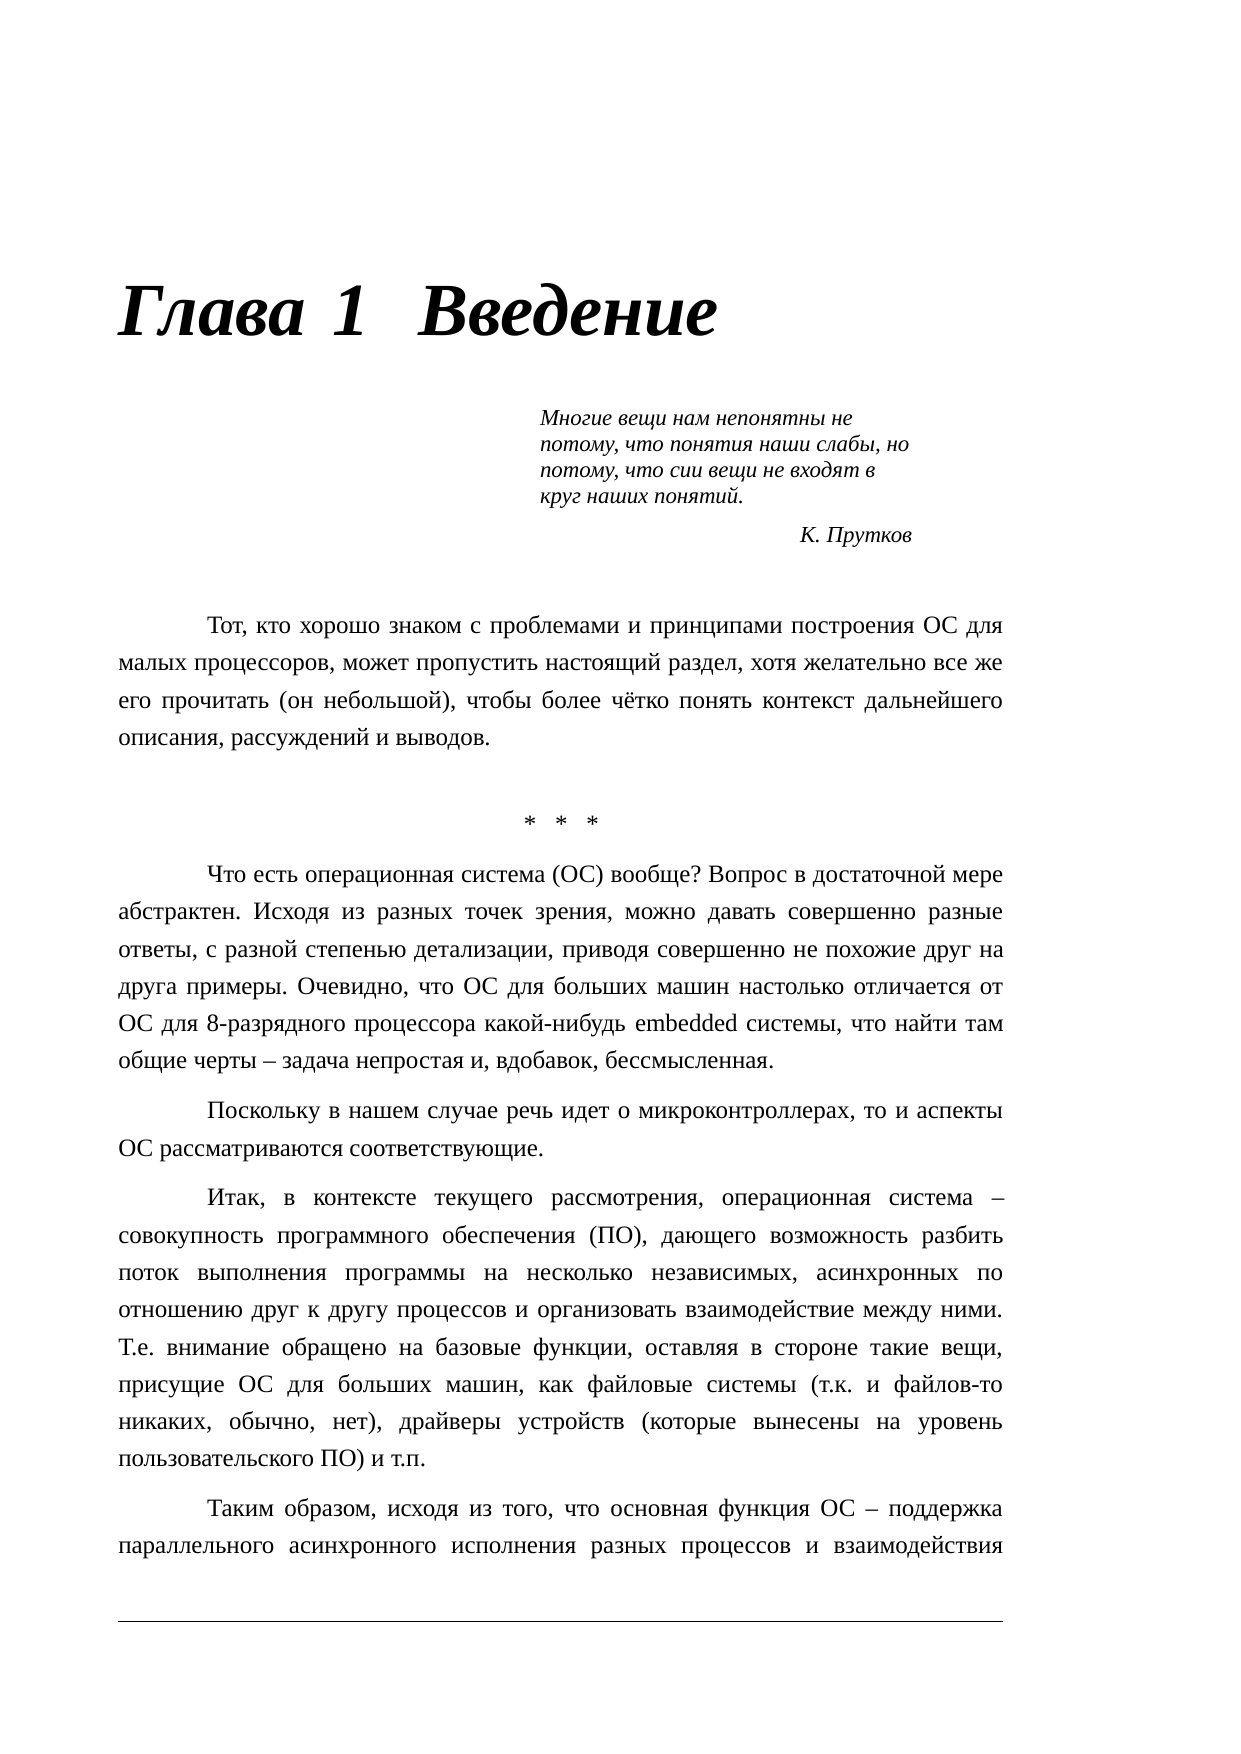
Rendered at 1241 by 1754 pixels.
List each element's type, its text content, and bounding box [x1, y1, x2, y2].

subtitle Введение [118, 265, 1004, 353]
text Что есть операционная система (ОС) вообще? Вопрос в достаточной мере абстрактен. Исходя из разных точек зрения, можно давать совершенно разные ответы, с разной степенью детализации, приводя совершенно не похожие друг на друга примеры. Очевидно, что ОС для больших машин настолько отличается от ОС для 8-разрядного процессора какой-нибудь embedded системы, что найти там общие черты – задача непростая и, вдобавок, бессмысленная. [118, 859, 1004, 1074]
text * * * [118, 809, 1004, 838]
text Многие вещи нам непонятны не потому, что понятия наши слабы, но потому, что сии вещи не входят в круг наших понятий. [540, 403, 914, 509]
text Поскольку в нашем случае речь идет о микроконтроллерах, то и аспекты ОС рассматриваются соответствующие. [118, 1095, 1004, 1161]
text Итак, в контексте текущего рассмотрения, операционная система – совокупность программного обеспечения (ПО), дающего возможность разбить поток выполнения программы на несколько независимых, асинхронных по отношению друг к другу процессов и организовать взаимодействие между ними. Т.е. внимание обращено на базовые функции, оставляя в стороне такие вещи, присущие ОС для больших машин, как файловые системы (т.к. и файлов-то никаких, обычно, нет), драйверы устройств (которые вынесены на уровень пользовательского ПО) и т.п. [118, 1182, 1004, 1472]
text Таким образом, исходя из того, что основная функция ОС – поддержка параллельного асинхронного исполнения разных процессов и взаимодействия [118, 1493, 1004, 1559]
text К. Прутков [540, 521, 914, 548]
text Тот, кто хорошо знаком с проблемами и принципами построения ОС для малых процессоров, может пропустить настоящий раздел, хотя желательно все же его прочитать (он небольшой), чтобы более чётко понять контекст дальнейшего описания, рассуждений и выводов. [118, 610, 1004, 751]
